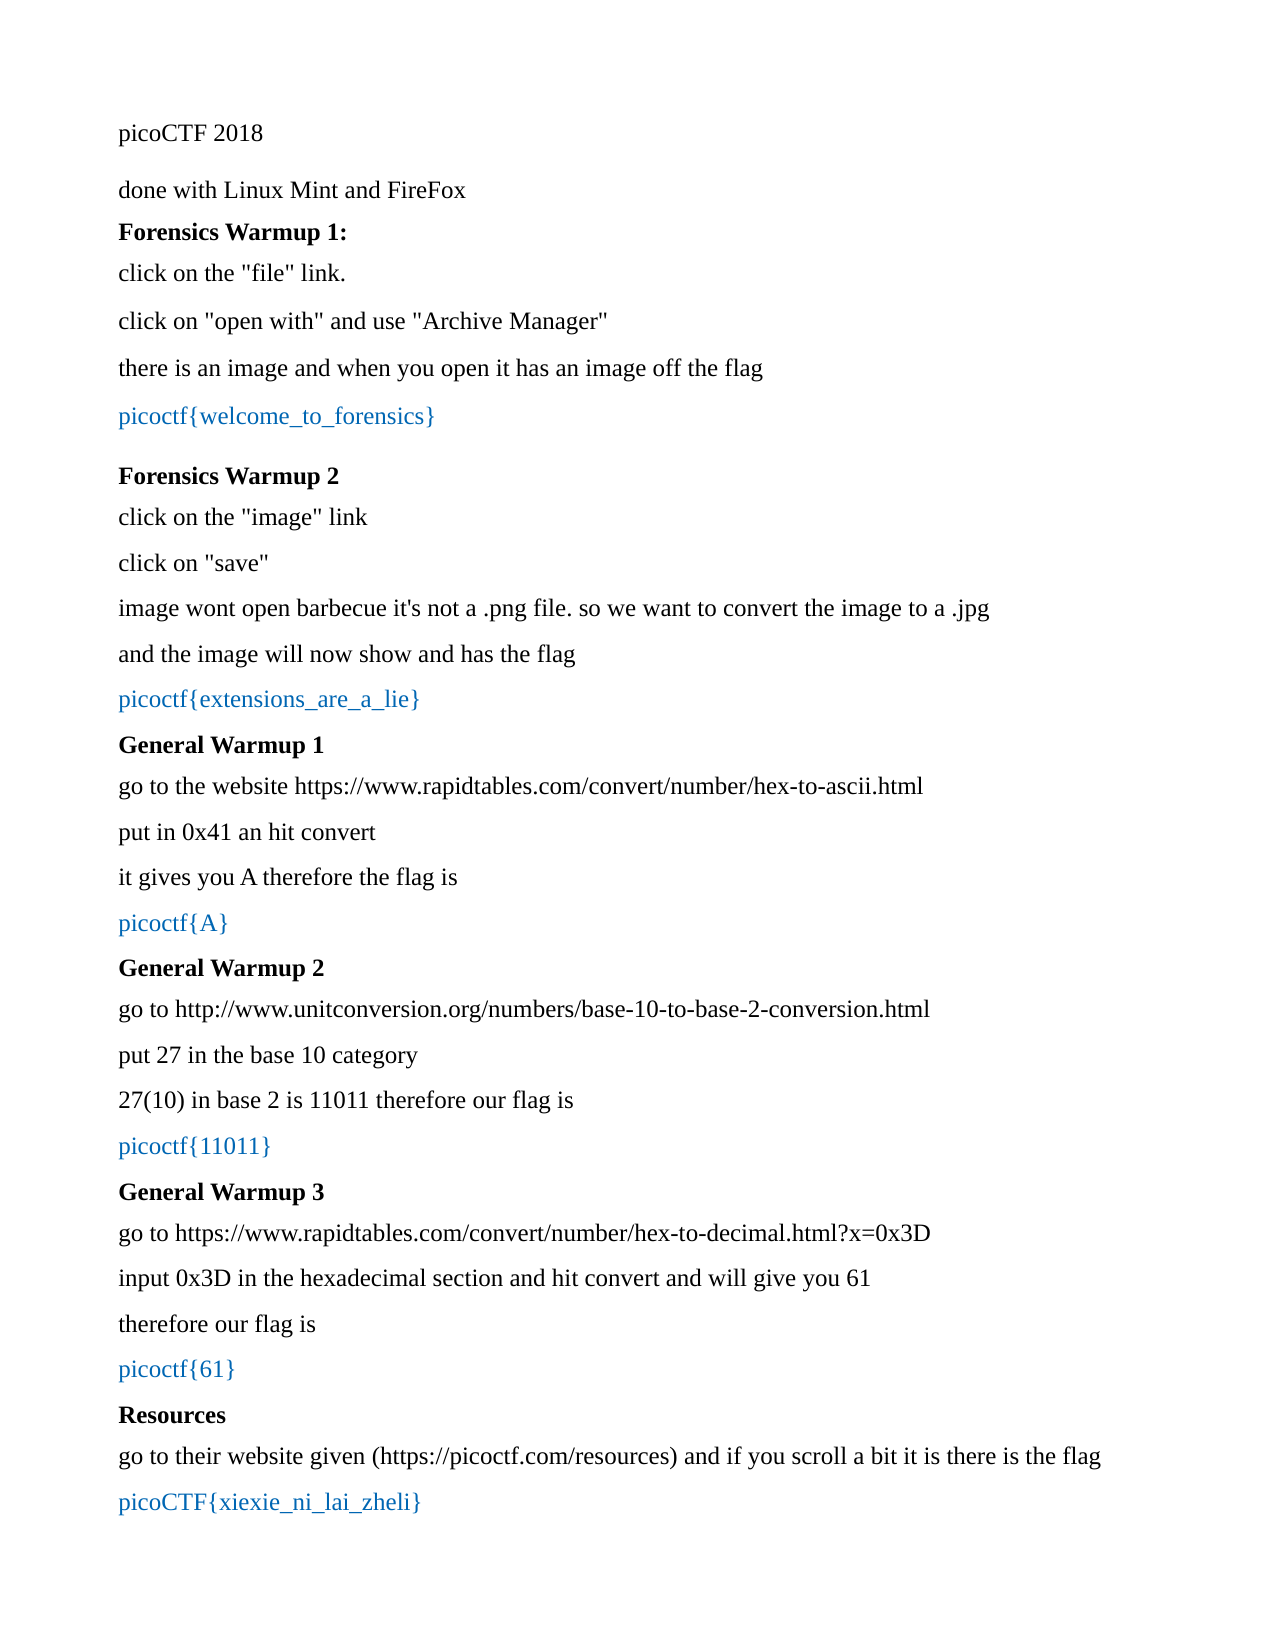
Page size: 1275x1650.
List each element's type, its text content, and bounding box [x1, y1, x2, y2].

subtitle Forensics Warmup 1: [118, 217, 1157, 246]
text picoctf{11011} [118, 1131, 1157, 1160]
text click on the "image" link [118, 502, 1157, 531]
text put 27 in the base 10 category [118, 1040, 1157, 1069]
text go to the website https://www.rapidtables.com/convert/number/hex-to-ascii.html [118, 771, 1157, 800]
text go to http://www.unitconversion.org/numbers/base-10-to-base-2-conversion.html [118, 994, 1157, 1023]
text 27(10) in base 2 is 11011 therefore our flag is [118, 1086, 1157, 1114]
text it gives you A therefore the flag is [118, 862, 1157, 891]
text picoCTF 2018 [118, 118, 1157, 147]
subtitle Resources [118, 1400, 1157, 1429]
text picoctf{A} [118, 908, 1157, 936]
text go to their website given (https://picoctf.com/resources) and if you scroll a bit it is there is the flag [118, 1441, 1157, 1470]
text click on the "file" link. [118, 258, 1157, 287]
text go to https://www.rapidtables.com/convert/number/hex-to-decimal.html?x=0x3D [118, 1218, 1157, 1247]
text image wont open barbecue it's not a .png file. so we want to convert the image to a .jpg [118, 593, 1157, 622]
text input 0x3D in the hexadecimal section and hit convert and will give you 61 [118, 1263, 1157, 1292]
text there is an image and when you open it has an image off the flag [118, 353, 1157, 382]
text and the image will now show and has the flag [118, 639, 1157, 668]
text done with Linux Mint and FireFox [118, 176, 1157, 204]
text therefore our flag is [118, 1309, 1157, 1338]
text picoctf{welcome_to_forensics} [118, 401, 1157, 430]
subtitle General Warmup 1 [118, 730, 1157, 759]
text picoCTF{xiexie_ni_lai_zheli} [118, 1487, 1157, 1515]
subtitle General Warmup 3 [118, 1177, 1157, 1205]
text picoctf{61} [118, 1354, 1157, 1383]
text picoctf{extensions_are_a_lie} [118, 684, 1157, 713]
text put in 0x41 an hit convert [118, 817, 1157, 845]
text click on "save" [118, 548, 1157, 577]
subtitle General Warmup 2 [118, 953, 1157, 982]
subtitle Forensics Warmup 2 [118, 461, 1157, 490]
text click on "open with" and use "Archive Manager" [118, 306, 1157, 334]
